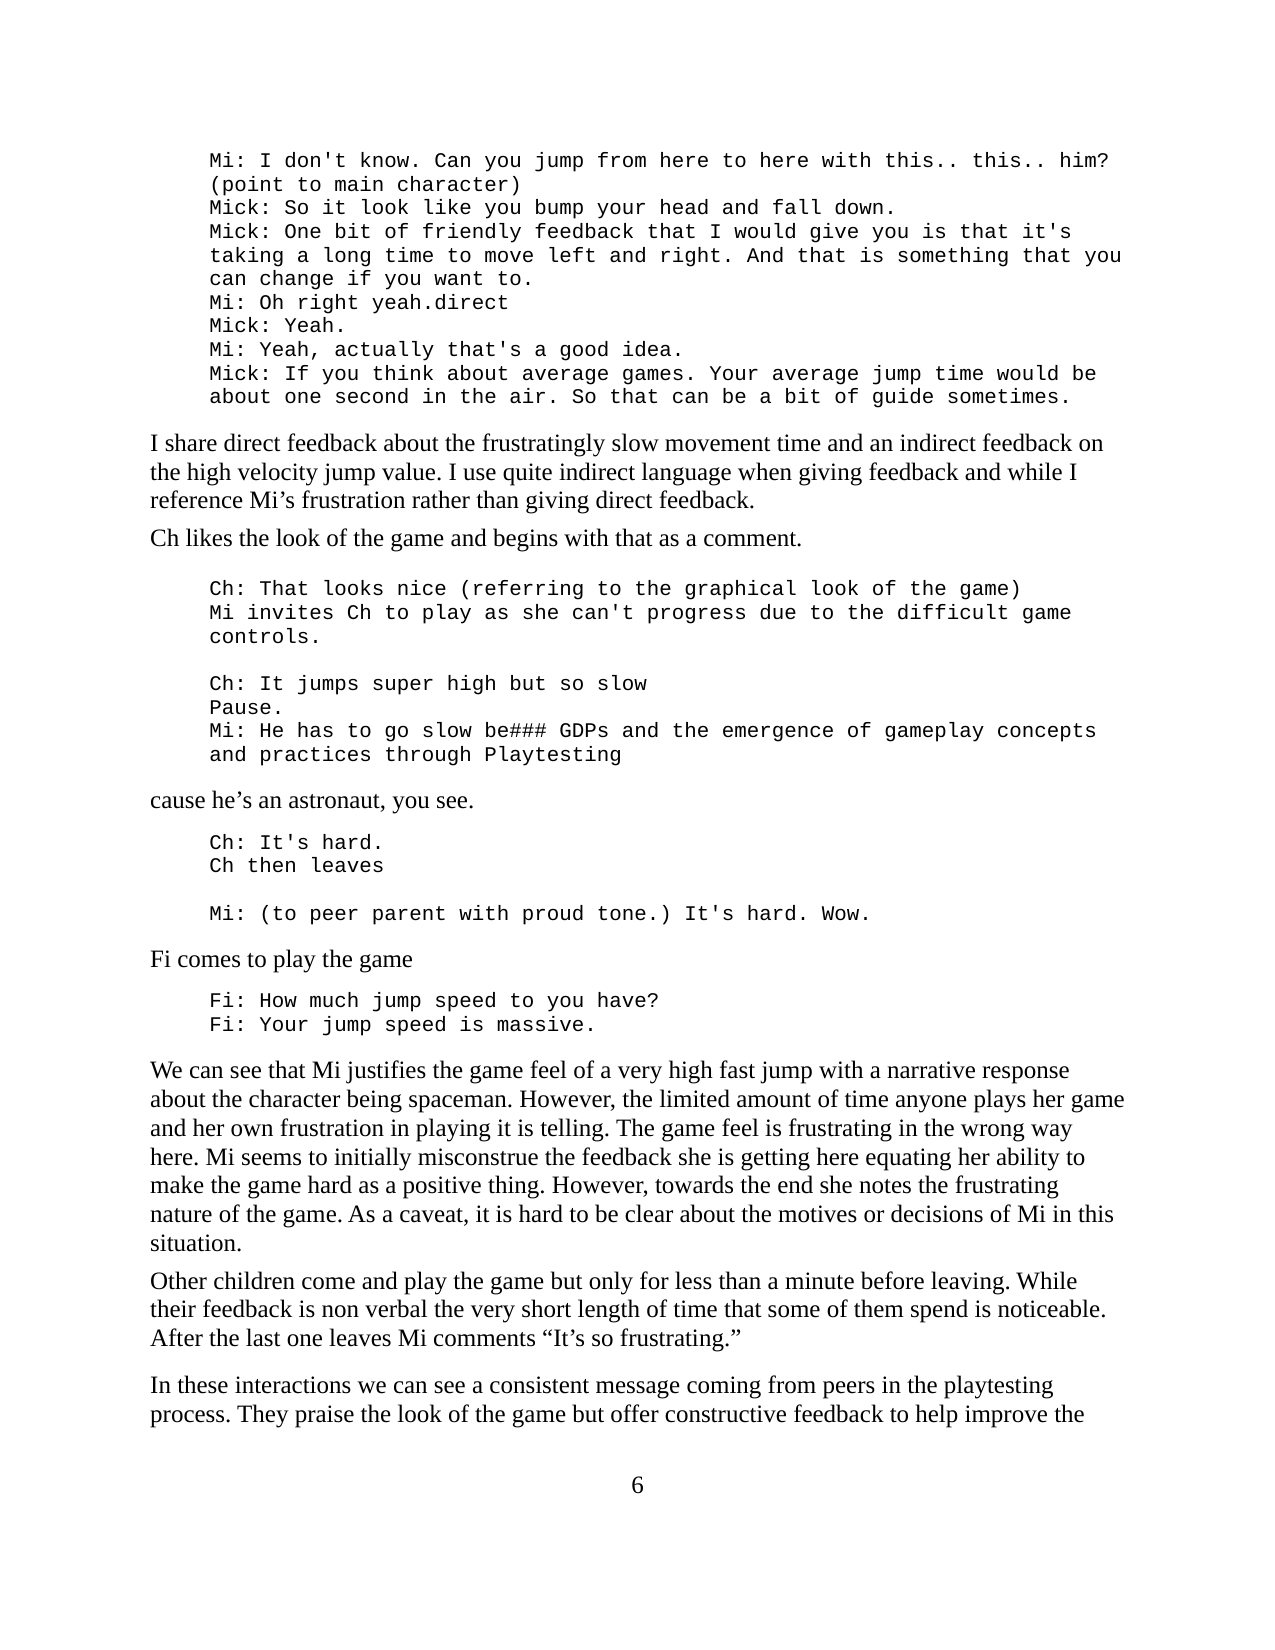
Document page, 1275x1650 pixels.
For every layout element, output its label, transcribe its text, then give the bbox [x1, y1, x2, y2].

text Ch then leaves [209, 855, 1125, 879]
text Mi: (to peer parent with proud tone.) It's hard. Wow. [209, 903, 1125, 926]
text I share direct feedback about the frustratingly slow movement time and an indirect feedback on the high velocity jump value. I use quite indirect language when giving feedback and while I reference Mi’s frustration rather than giving direct feedback. [150, 428, 1125, 514]
text Ch: It's hard. [209, 832, 1125, 855]
text Mick: Yeah. [209, 316, 1125, 339]
text Mick: If you think about average games. Your average jump time would be about one second in the air. So that can be a bit of guide sometimes. [209, 363, 1125, 410]
text Mick: So it look like you bump your head and fall down. [209, 197, 1125, 221]
text Fi: Your jump speed is massive. [209, 1014, 1125, 1038]
text Mick: One bit of friendly feedback that I would give you is that it's taking a long time to move left and right. And that is something that you can change if you want to. [209, 221, 1125, 292]
text Pause. [209, 697, 1125, 720]
text We can see that Mi justifies the game feel of a very high fast jump with a narrative response about the character being spaceman. However, the limited amount of time anyone plays her game and her own frustration in playing it is telling. The game feel is frustrating in the wrong way here. Mi seems to initially misconstrue the feedback she is getting here equating her ability to make the game hard as a positive thing. However, towards the end she notes the frustrating nature of the game. As a caveat, it is hard to be clear about the motives or decisions of Mi in this situation. [150, 1056, 1125, 1257]
text Ch: That looks nice (referring to the graphical look of the game) [209, 578, 1125, 602]
text cause he’s an astronaut, you see. [150, 785, 1125, 814]
text Ch likes the look of the game and begins with that as a comment. [150, 523, 1125, 552]
text In these interactions we can see a consistent message coming from peers in the playtesting process. They praise the look of the game but offer constructive feedback to help improve the [150, 1370, 1125, 1427]
text Other children come and play the game but only for less than a minute before leaving. While their feedback is non verbal the very short length of time that some of them spend is noticeable. After the last one leaves Mi comments “It’s so frustrating.” [150, 1266, 1125, 1352]
text Fi comes to play the game [150, 944, 1125, 973]
text Mi: Oh right yeah.direct [209, 292, 1125, 316]
text Fi: How much jump speed to you have? [209, 991, 1125, 1014]
text Mi: He has to go slow be### GDPs and the emergence of gameplay concepts and practices through Playtesting [209, 720, 1125, 768]
text Mi: Yeah, actually that's a good idea. [209, 339, 1125, 363]
text Ch: It jumps super high but so slow [209, 673, 1125, 697]
text Mi invites Ch to play as she can't progress due to the difficult game controls. [209, 602, 1125, 649]
text Mi: I don't know. Can you jump from here to here with this.. this.. him? (point to main character) [209, 150, 1125, 197]
